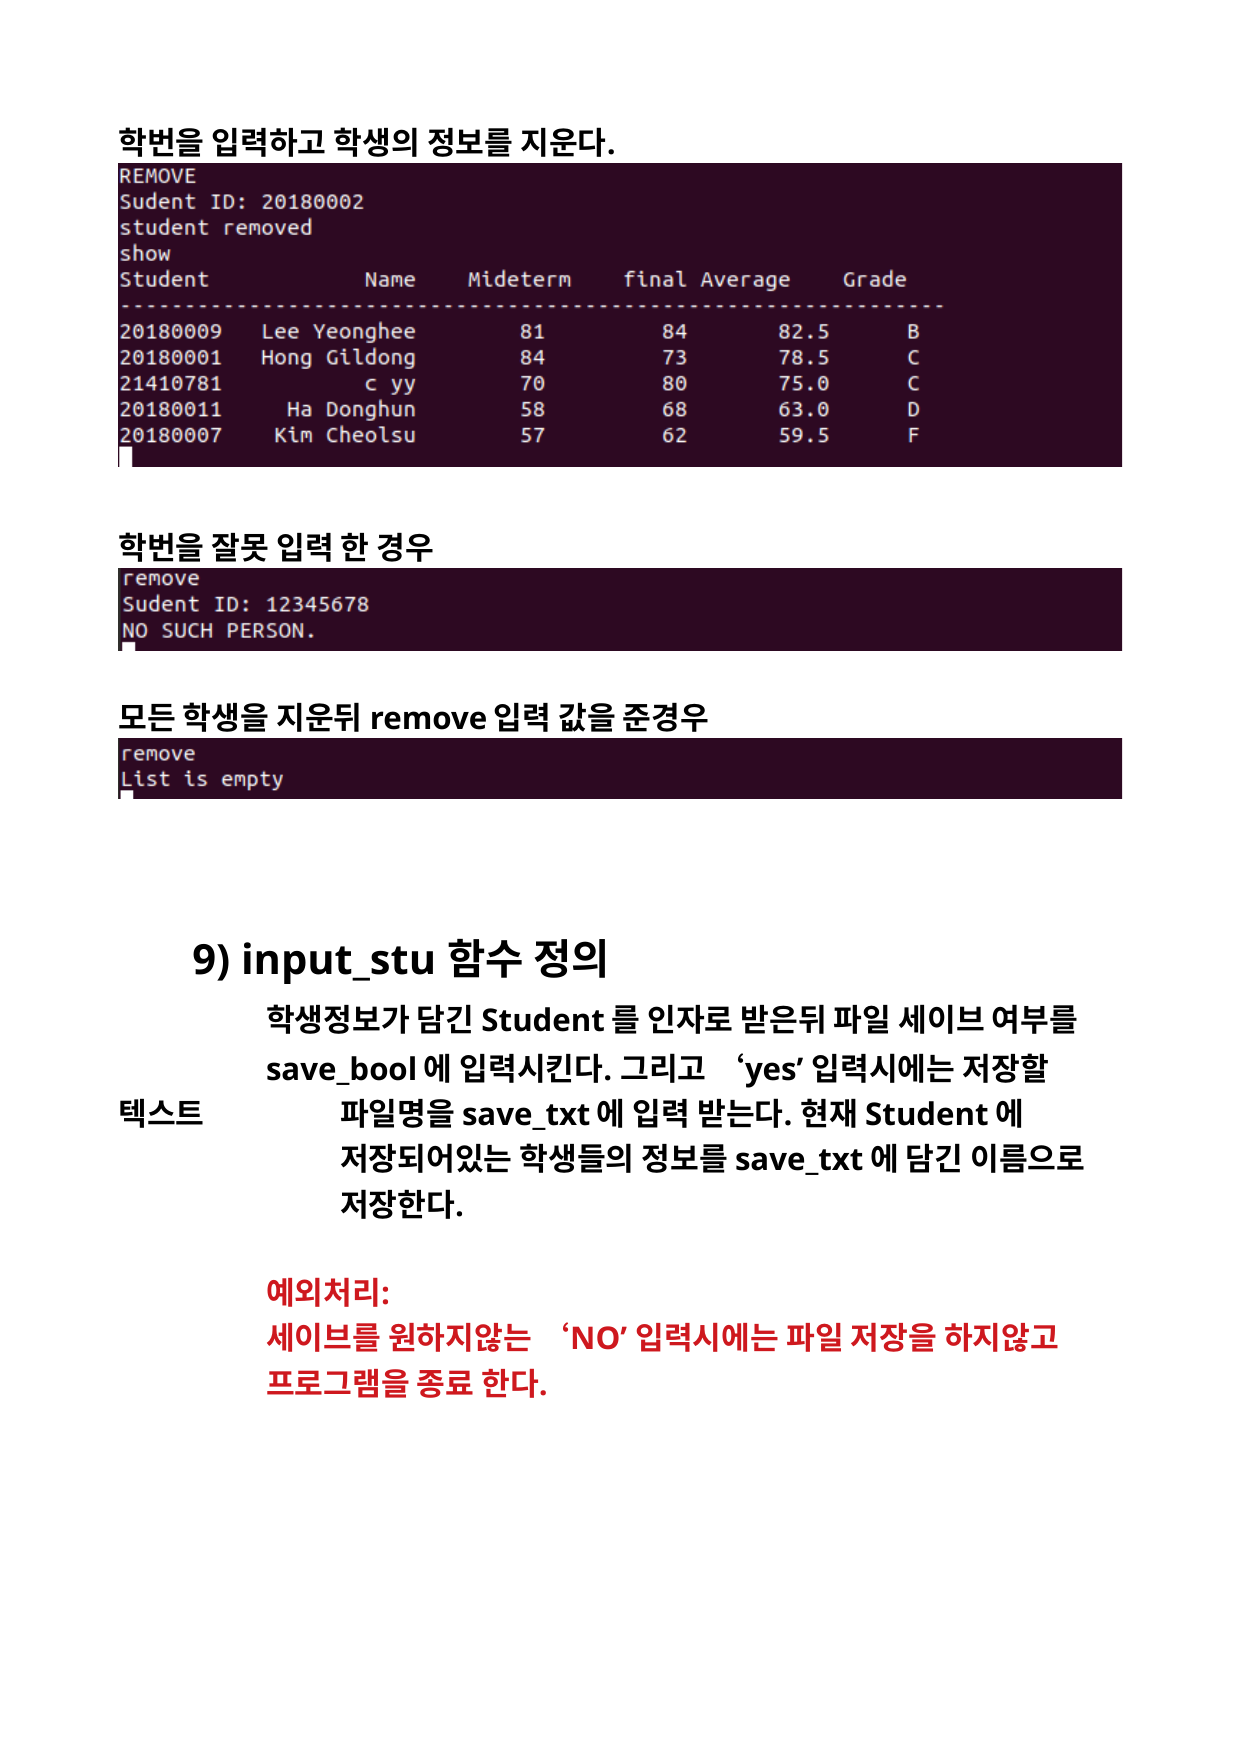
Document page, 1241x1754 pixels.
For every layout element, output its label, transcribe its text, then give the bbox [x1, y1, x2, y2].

text 학생정보가 담긴 Student를 인자로 받은뒤 파일 세이브 여부를 save_bool에 입력시킨다. 그리고 ‘yes’ 입력시에는 저장할 텍스트 파일명을 save_txt에 입력 받는다. 현재 Student에 저장되어있는 학생들의 정보를 save_txt에 담긴 이름으로 저장한다. [118, 987, 1122, 1225]
text 세이브를 원하지않는 ‘NO’ 입력시에는 파일 저장을 하지않고 프로그램을 종료 한다. [118, 1313, 1122, 1404]
text 9) input_stu 함수 정의 [118, 926, 1122, 987]
text 학번을 입력하고 학생의 정보를 지운다. [118, 118, 1122, 163]
picture [118, 163, 1123, 467]
text 모든 학생을 지운뒤 remove입력 값을 준경우 [118, 693, 1122, 738]
text 예외처리: [118, 1268, 1122, 1313]
picture [118, 738, 1123, 799]
picture [118, 568, 1123, 651]
text 학번을 잘못 입력 한 경우 [118, 523, 1122, 568]
